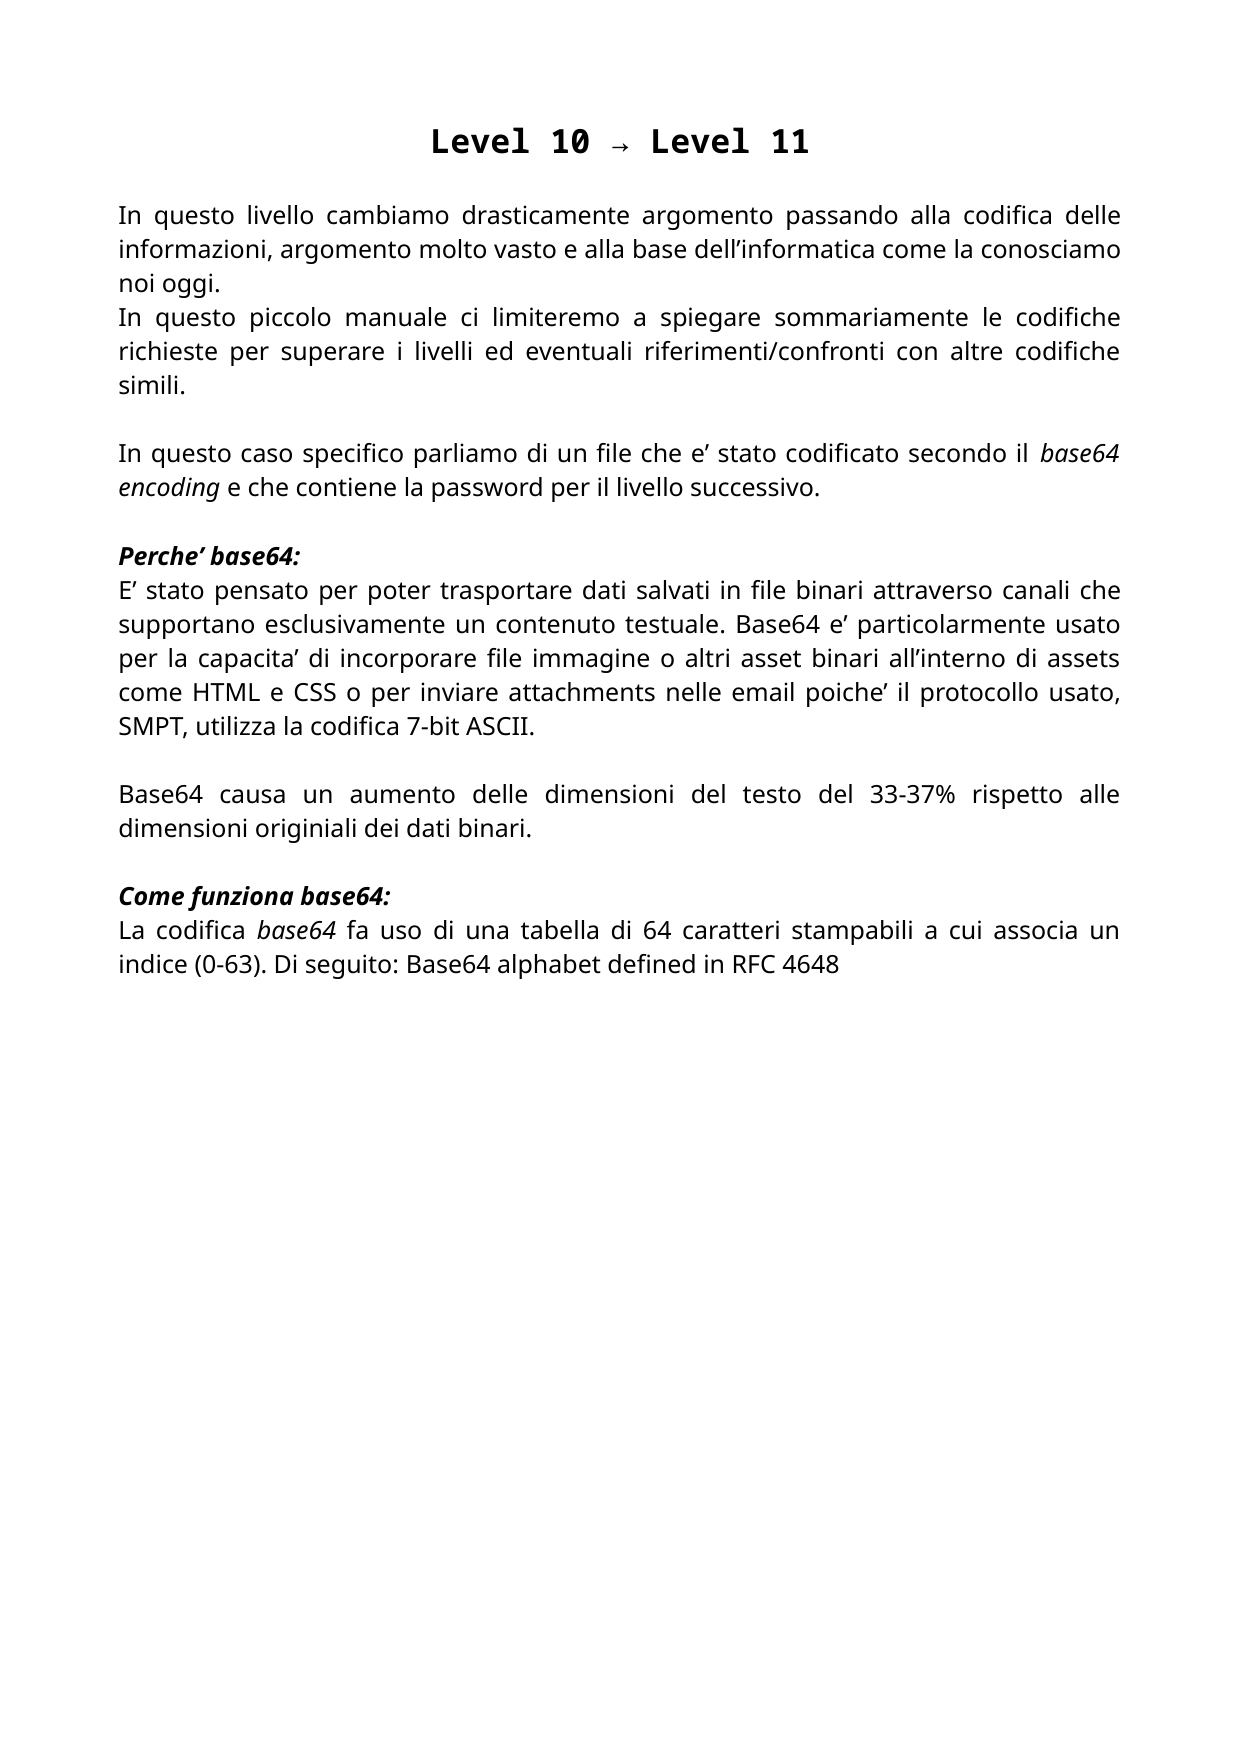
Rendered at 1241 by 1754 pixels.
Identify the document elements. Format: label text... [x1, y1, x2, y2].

text In questo caso specifico parliamo di un file che e’ stato codificato secondo il base64 encoding e che contiene la password per il livello successivo. [118, 436, 1122, 504]
text La codifica base64 fa uso di una tabella di 64 caratteri stampabili a cui associa un indice (0-63). Di seguito: Base64 alphabet defined in RFC 4648 [118, 913, 1122, 981]
text In questo piccolo manuale ci limiteremo a spiegare sommariamente le codifiche richieste per superare i livelli ed eventuali riferimenti/confronti con altre codifiche simili. [118, 300, 1122, 402]
text In questo livello cambiamo drasticamente argomento passando alla codifica delle informazioni, argomento molto vasto e alla base dell’informatica come la conosciamo noi oggi. [118, 198, 1122, 300]
text Come funziona base64: [118, 879, 1122, 913]
text Base64 causa un aumento delle dimensioni del testo del 33-37% rispetto alle dimensioni originiali dei dati binari. [118, 777, 1122, 845]
text Level 10 → Level 11 [118, 118, 1122, 163]
text E’ stato pensato per poter trasportare dati salvati in file binari attraverso canali che supportano esclusivamente un contenuto testuale. Base64 e’ particolarmente usato per la capacita’ di incorporare file immagine o altri asset binari all’interno di assets come HTML e CSS o per inviare attachments nelle email poiche’ il protocollo usato, SMPT, utilizza la codifica 7-bit ASCII. [118, 572, 1122, 743]
text Perche’ base64: [118, 538, 1122, 572]
